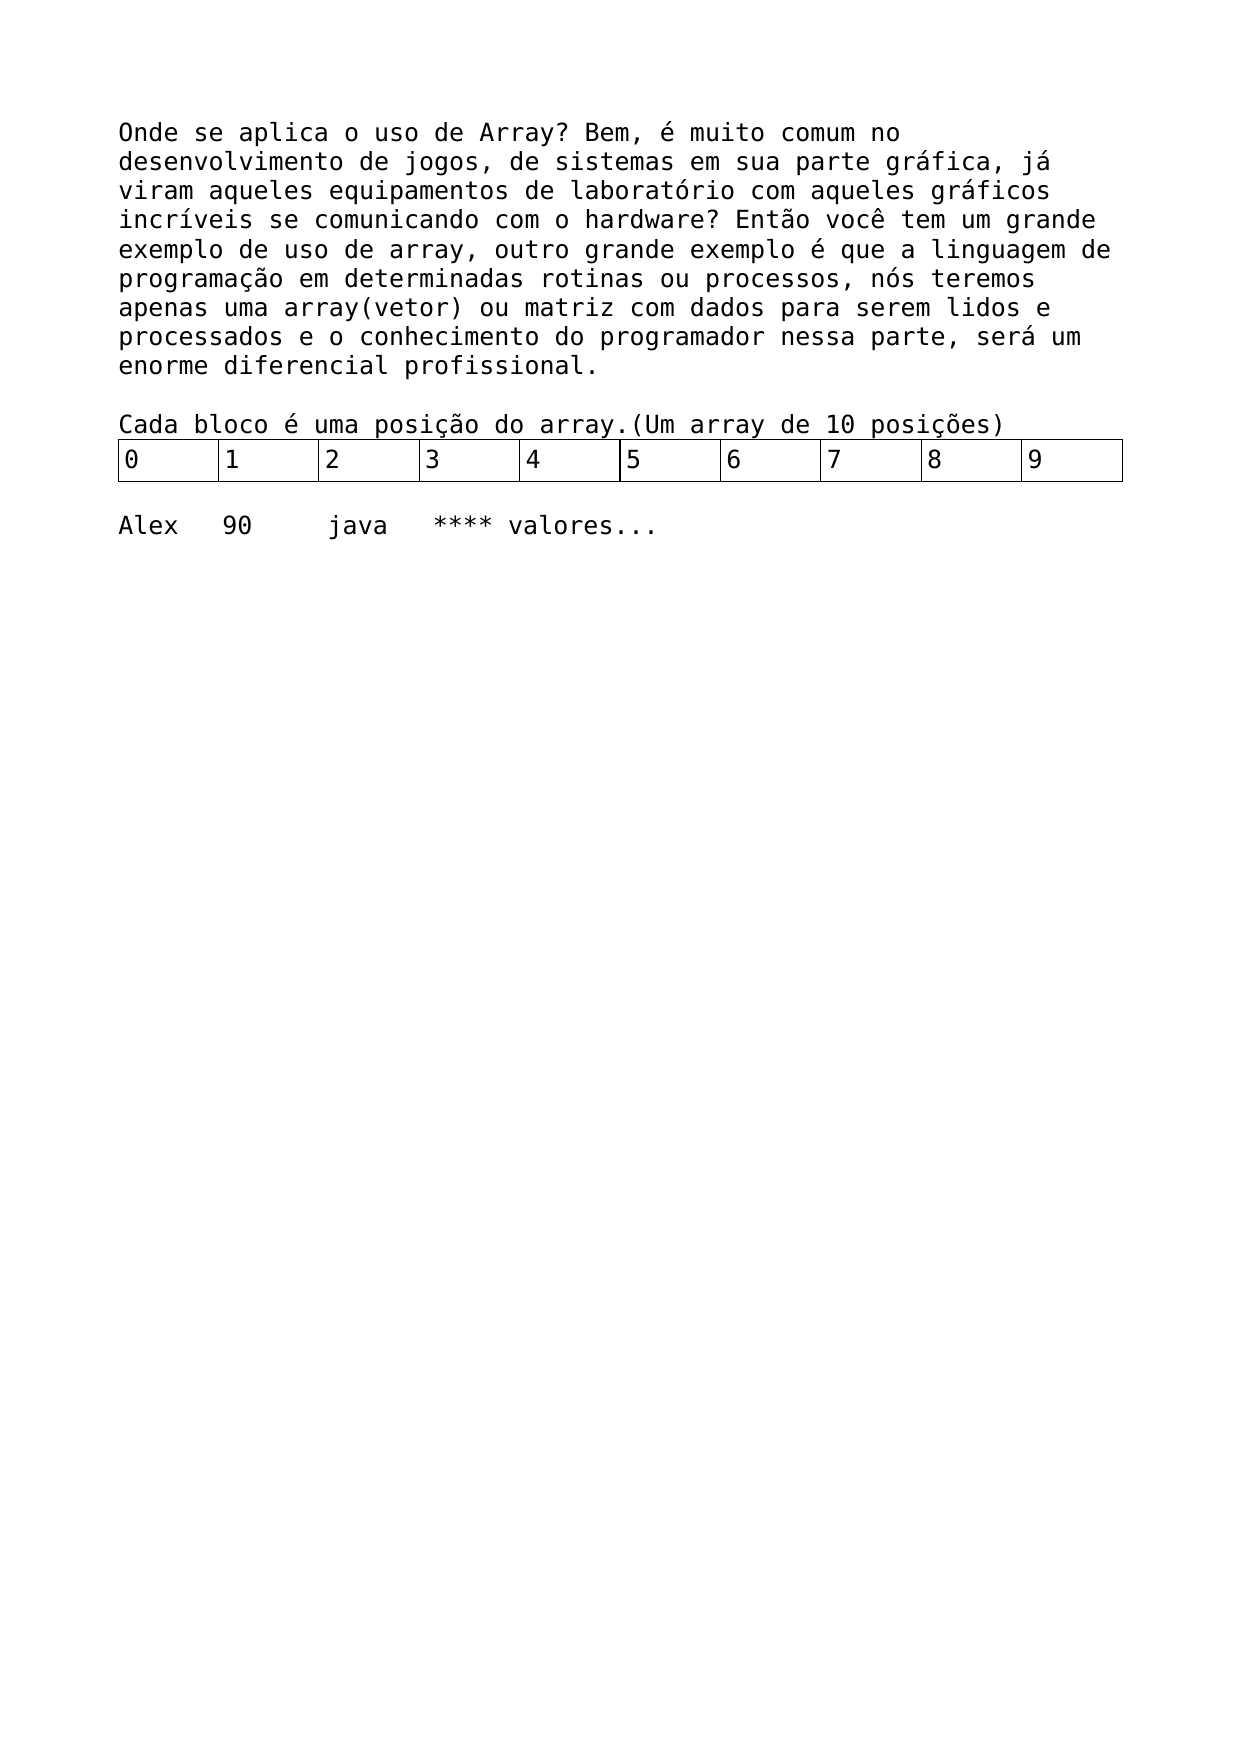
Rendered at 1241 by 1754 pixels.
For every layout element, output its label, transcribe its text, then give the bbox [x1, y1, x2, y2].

table_header 6 [721, 440, 820, 481]
table_header 9 [1022, 440, 1122, 481]
text Onde se aplica o uso de Array? Bem, é muito comum no desenvolvimento de jogos, de sistemas em sua parte gráfica, já viram aqueles equipamentos de laboratório com aqueles gráficos incríveis se comunicando com o hardware? Então você tem um grande exemplo de uso de array, outro grande exemplo é que a linguagem de programação em determinadas rotinas ou processos, nós teremos apenas uma array(vetor) ou matriz com dados para serem lidos e processados e o conhecimento do programador nessa parte, será um enorme diferencial profissional. [118, 118, 1122, 381]
table_header 7 [821, 440, 921, 481]
text Cada bloco é uma posição do array.(Um array de 10 posições) [118, 410, 1122, 439]
table_header 8 [922, 440, 1021, 481]
table_header 0 [119, 440, 218, 481]
table_header 4 [520, 440, 619, 481]
text Alex 90 java **** valores... [118, 511, 1122, 540]
table_header 1 [219, 440, 318, 481]
table_header 2 [319, 440, 419, 481]
table_header 3 [420, 440, 519, 481]
table_header 5 [621, 440, 720, 481]
